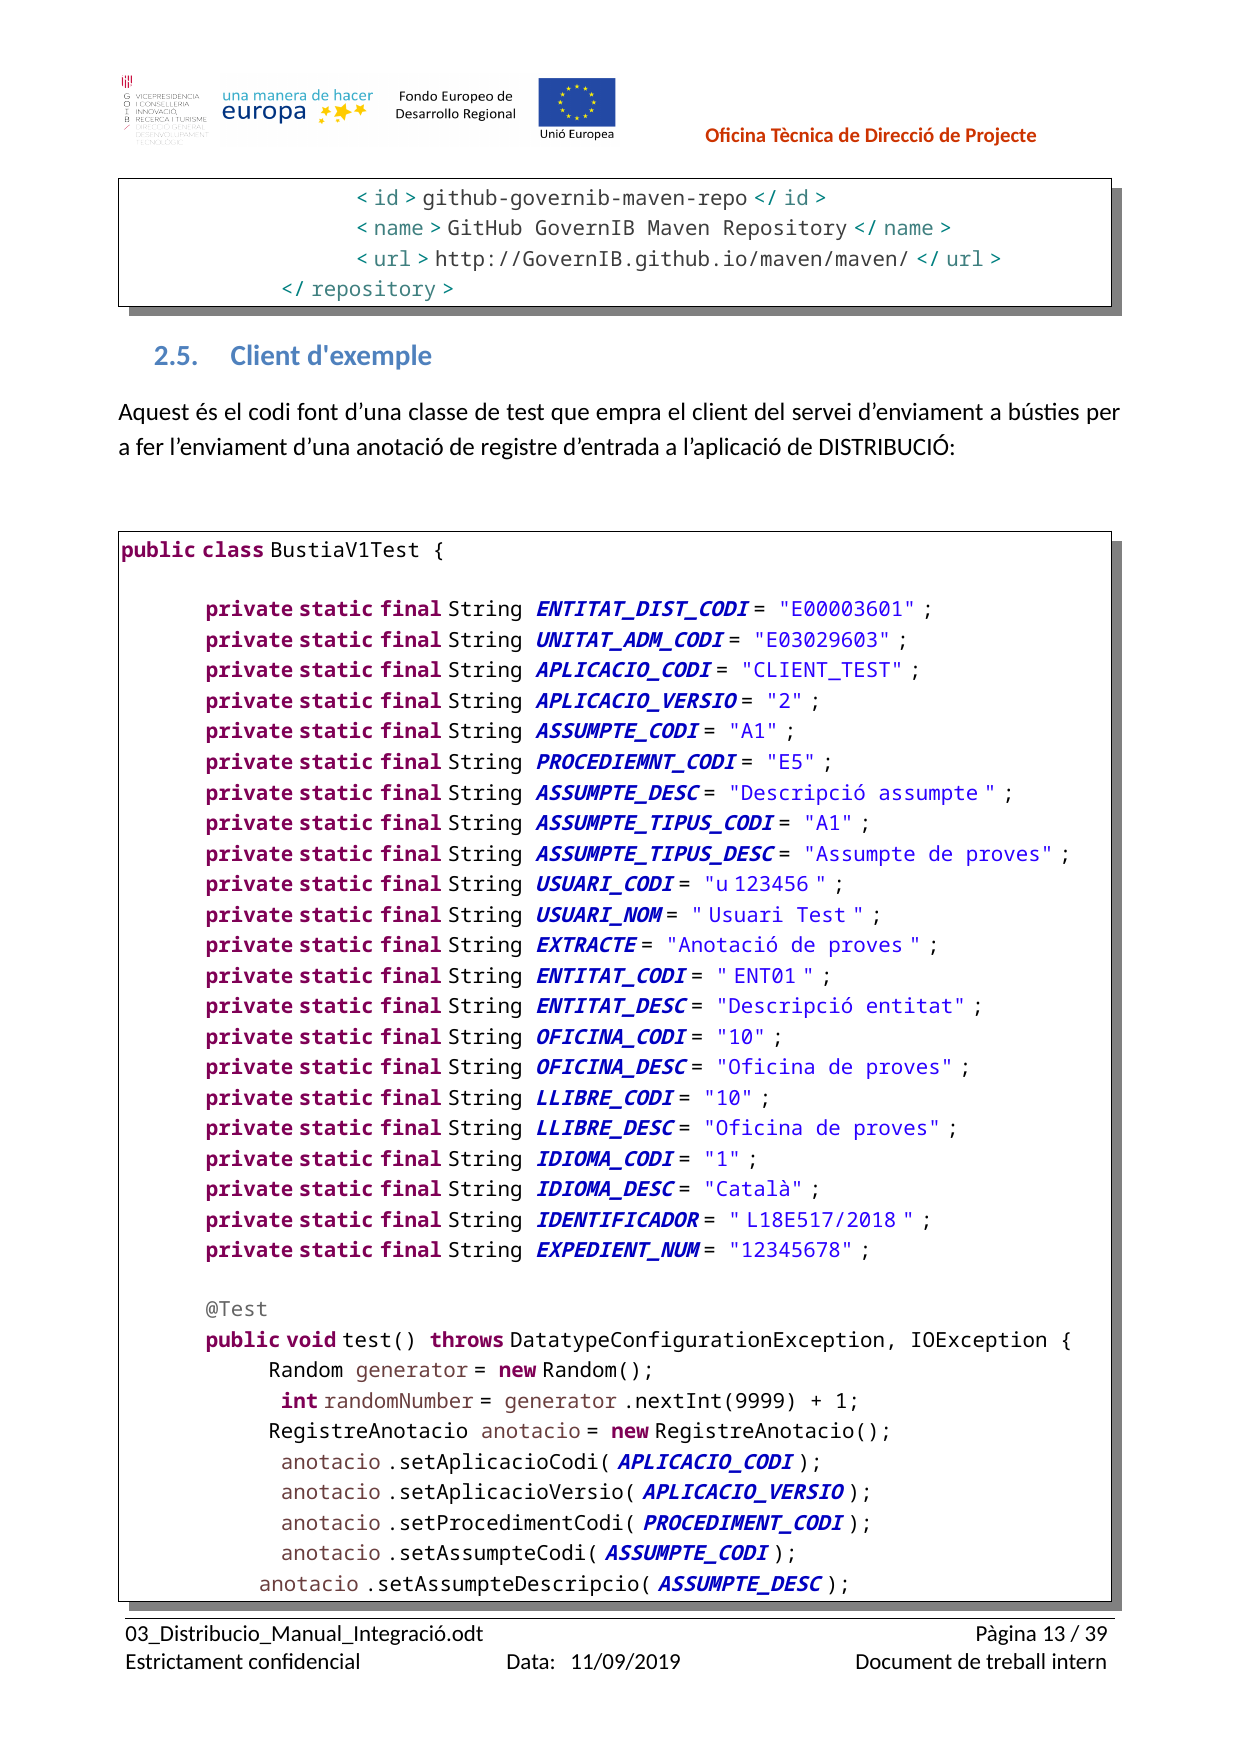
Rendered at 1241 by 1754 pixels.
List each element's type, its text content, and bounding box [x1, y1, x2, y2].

text </ repository > [119, 269, 1111, 306]
text private static final String LLIBRE_CODI = "10" ; [119, 1078, 1111, 1108]
text private static final String APLICACIO_VERSIO = "2" ; [119, 681, 1111, 712]
text anotacio .setAssumpteDescripcio( ASSUMPTE_DESC ); [119, 1564, 1111, 1601]
text private static final String OFICINA_DESC = "Oficina de proves" ; [119, 1047, 1111, 1078]
text < id > github-governib-maven-repo </ id > [119, 179, 1111, 208]
text private static final String EXTRACTE = "Anotació de proves " ; [119, 925, 1111, 956]
text Aquest és el codi font d’una classe de test que empra el client del servei d’enviament a bústies per a fer l’enviament d’una anotació de registre d’entrada a l’aplicació de DISTRIBUCIÓ: [118, 396, 1122, 462]
text @Test [119, 1289, 1111, 1320]
text < name > GitHub GovernIB Maven Repository </ name > [119, 208, 1111, 239]
text private static final String EXPEDIENT_NUM = "12345678" ; [119, 1230, 1111, 1264]
text private static final String IDENTIFICADOR = " L18E517/2018 " ; [119, 1200, 1111, 1230]
text anotacio .setAssumpteCodi( ASSUMPTE_CODI ); [119, 1533, 1111, 1564]
text public class BustiaV1Test { [119, 532, 1111, 564]
text < url > http://GovernIB.github.io/maven/maven/ </ url > [119, 239, 1111, 269]
text private static final String ASSUMPTE_TIPUS_CODI = "A1" ; [119, 803, 1111, 834]
text RegistreAnotacio anotacio = new RegistreAnotacio(); [119, 1411, 1111, 1442]
picture [219, 73, 621, 147]
text anotacio .setAplicacioVersio( APLICACIO_VERSIO ); [119, 1472, 1111, 1503]
text private static final String ENTITAT_CODI = " ENT01 " ; [119, 956, 1111, 986]
text private static final String LLIBRE_DESC = "Oficina de proves" ; [119, 1108, 1111, 1139]
subtitle Client d'exemple [153, 337, 1122, 373]
text int randomNumber = generator .nextInt(9999) + 1; [119, 1381, 1111, 1411]
text private static final String USUARI_CODI = "u 123456 " ; [119, 864, 1111, 895]
picture [118, 73, 213, 147]
text private static final String ASSUMPTE_CODI = "A1" ; [119, 712, 1111, 742]
text private static final String APLICACIO_CODI = "CLIENT_TEST" ; [119, 651, 1111, 681]
text private static final String USUARI_NOM = " Usuari Test " ; [119, 895, 1111, 925]
text public void test() throws DatatypeConfigurationException, IOException { [119, 1320, 1111, 1350]
text private static final String ASSUMPTE_DESC = "Descripció assumpte " ; [119, 773, 1111, 803]
text private static final String ASSUMPTE_TIPUS_DESC = "Assumpte de proves" ; [119, 834, 1111, 864]
text private static final String ENTITAT_DIST_CODI = "E00003601" ; [119, 589, 1111, 620]
text private static final String ENTITAT_DESC = "Descripció entitat" ; [119, 986, 1111, 1017]
text private static final String IDIOMA_CODI = "1" ; [119, 1139, 1111, 1169]
text private static final String OFICINA_CODI = "10" ; [119, 1017, 1111, 1047]
text private static final String PROCEDIEMNT_CODI = "E5" ; [119, 742, 1111, 773]
text anotacio .setAplicacioCodi( APLICACIO_CODI ); [119, 1442, 1111, 1472]
text anotacio .setProcedimentCodi( PROCEDIMENT_CODI ); [119, 1503, 1111, 1533]
text private static final String UNITAT_ADM_CODI = "E03029603" ; [119, 620, 1111, 651]
text private static final String IDIOMA_DESC = "Català" ; [119, 1169, 1111, 1200]
text Random generator = new Random(); [119, 1350, 1111, 1381]
